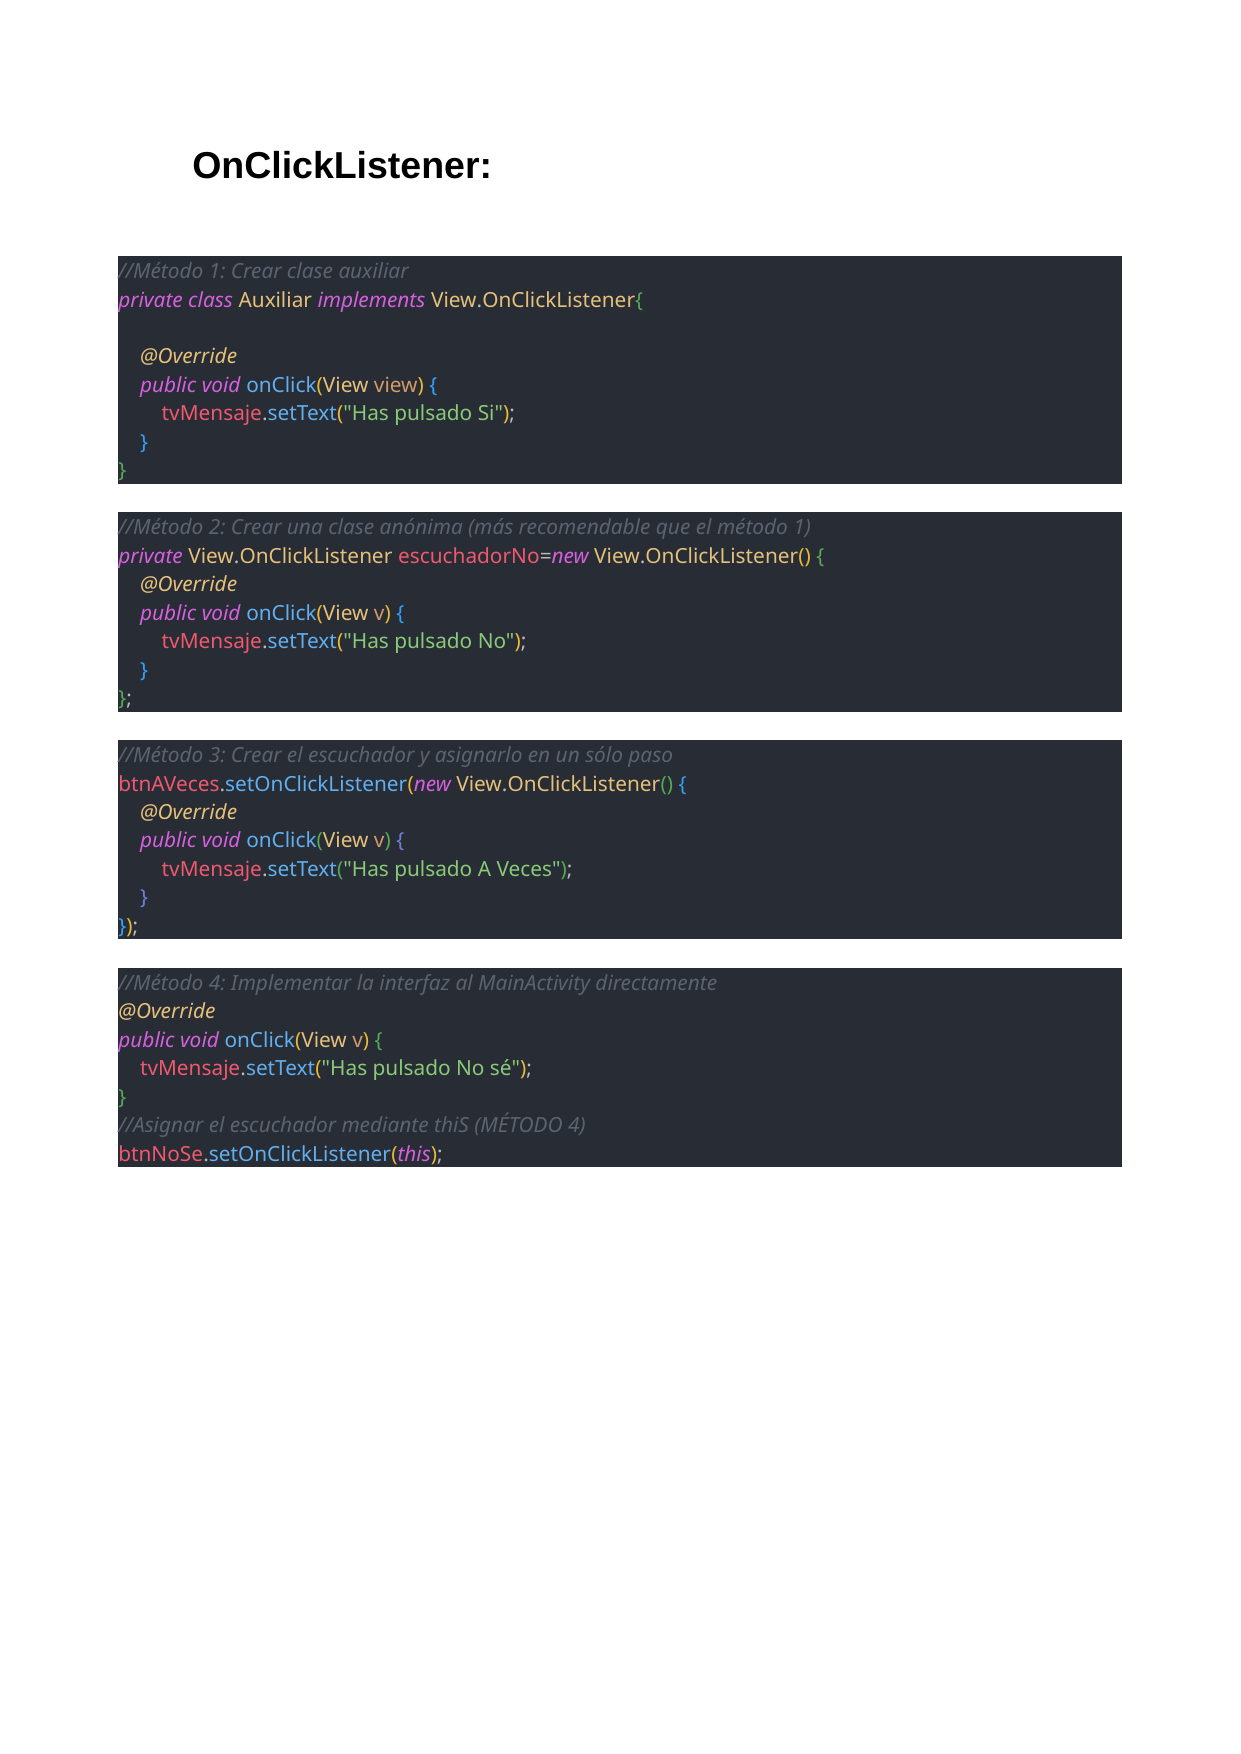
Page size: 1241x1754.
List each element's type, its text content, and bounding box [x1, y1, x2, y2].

text //Método 1: Crear clase auxiliar private class Auxiliar implements View.OnClickListener{ @Override public void onClick(View view) { tvMensaje.setText("Has pulsado Si"); } } [118, 256, 1122, 484]
text //Asignar el escuchador mediante thiS (MÉTODO 4) btnNoSe.setOnClickListener(this); [118, 1110, 1122, 1167]
subtitle OnClickListener: [118, 143, 1122, 186]
text //Método 4: Implementar la interfaz al MainActivity directamente @Override public void onClick(View v) { tvMensaje.setText("Has pulsado No sé"); } [118, 968, 1122, 1110]
text //Método 3: Crear el escuchador y asignarlo en un sólo paso btnAVeces.setOnClickListener(new View.OnClickListener() { @Override public void onClick(View v) { tvMensaje.setText("Has pulsado A Veces"); } }); [118, 740, 1122, 939]
text //Método 2: Crear una clase anónima (más recomendable que el método 1) private View.OnClickListener escuchadorNo=new View.OnClickListener() { @Override public void onClick(View v) { tvMensaje.setText("Has pulsado No"); } }; [118, 512, 1122, 712]
